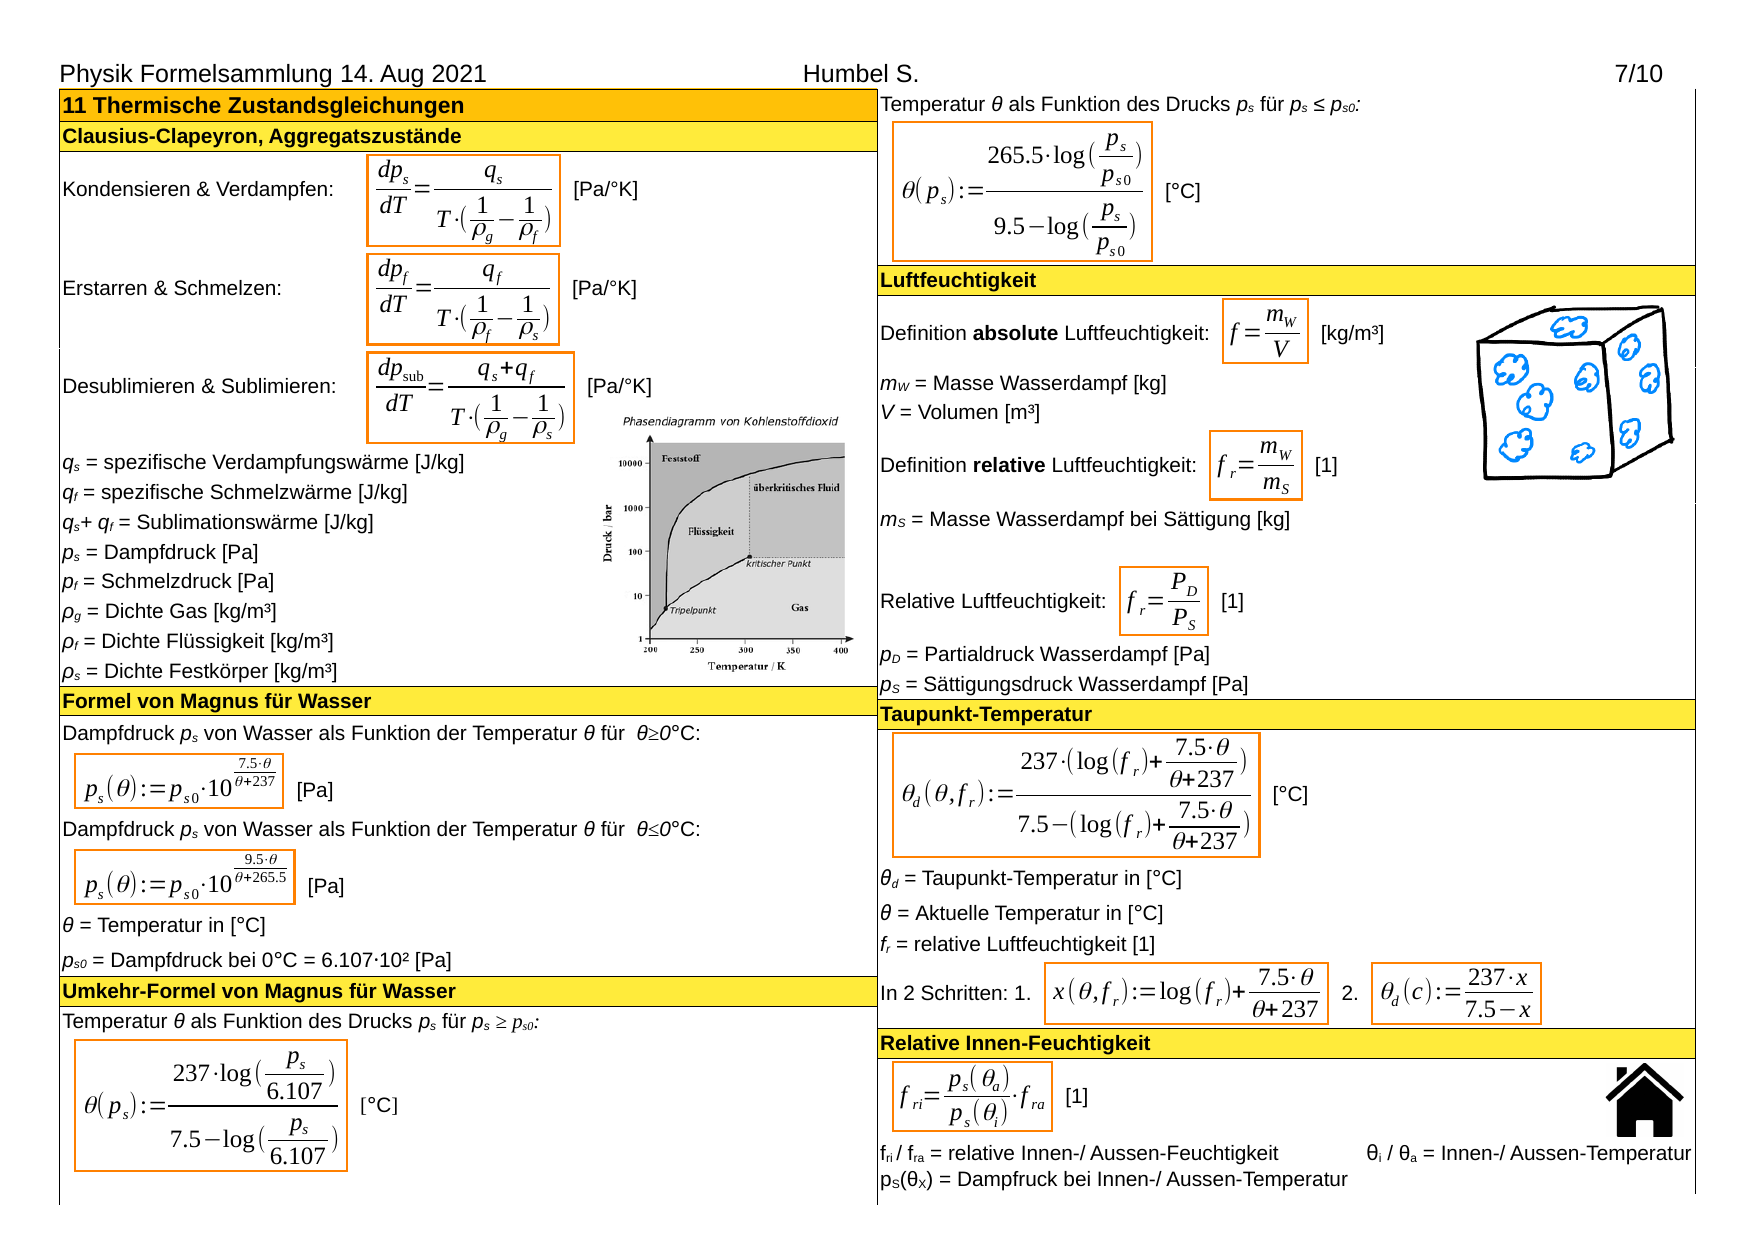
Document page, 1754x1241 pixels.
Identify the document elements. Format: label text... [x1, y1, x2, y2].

text pS = Sättigungsdruck Wasserdampf [Pa] [878, 669, 1695, 699]
text Taupunkt-Temperatur [878, 700, 1695, 729]
text [°C] [878, 118, 1695, 265]
text ps = Dampfdruck [Pa] [60, 537, 591, 566]
text θ = Temperatur in [°C] [60, 908, 877, 942]
text fri / fra = relative Innen-/ Aussen-Feuchtigkeit θi / θa = Innen-/ Aussen-Temperatur [878, 1135, 1695, 1167]
text mS = Masse Wasserdampf bei Sättigung [kg] [878, 503, 1695, 533]
picture [1605, 1063, 1684, 1137]
text [1676, 367, 1695, 397]
text Dampfdruck ps von Wasser als Funktion der Temperatur θ für θ≤0°C: [60, 812, 877, 846]
text qs+ qf = Sublimationswärme [J/kg] [60, 507, 591, 537]
text Kondensieren & Verdampfen: [Pa/°K] [60, 152, 877, 250]
text Erstarren & Schmelzen: [Pa/°K] [60, 250, 877, 348]
text Temperatur θ als Funktion des Drucks ps für ps ≥ ps0: [60, 1007, 877, 1036]
text Temperatur θ als Funktion des Drucks ps für ps ≤ ps0: [878, 88, 1695, 118]
text Relative Innen-Feuchtigkeit [878, 1029, 1695, 1058]
text Umkehr-Formel von Magnus für Wasser [60, 977, 877, 1006]
text fr = relative Luftfeuchtigkeit [1] [878, 929, 1695, 959]
text 11 Thermische Zustandsgleichungen [60, 90, 877, 121]
text Definition absolute Luftfeuchtigkeit:[kg/m³] [878, 296, 1695, 367]
text Definition relative Luftfeuchtigkeit:[1] [878, 427, 1695, 503]
text [1] [878, 1059, 1695, 1135]
text θ = Aktuelle Temperatur in [°C] [878, 895, 1695, 929]
text [Pa] [60, 750, 877, 812]
text V = Volumen [m³] [878, 397, 1475, 427]
text pD = Partialdruck Wasserdampf [Pa] [878, 639, 1695, 669]
text ρg = Dichte Gas [kg/m³] [60, 596, 591, 626]
picture [591, 403, 866, 681]
text Clausius-Clapeyron, Aggregatszustände [60, 122, 877, 151]
text [1676, 397, 1695, 427]
text Dampfdruck ps von Wasser als Funktion der Temperatur θ für θ≥0°C: [60, 716, 877, 750]
text Relative Luftfeuchtigkeit:[1] [878, 563, 1695, 639]
text pf = Schmelzdruck [Pa] [60, 566, 591, 596]
text [Pa] [60, 846, 877, 908]
text qf = spezifische Schmelzwärme [J/kg] [60, 477, 591, 507]
text ρs = Dichte Festkörper [kg/m³] [60, 656, 877, 686]
text Desublimieren & Sublimieren: [Pa/°K] [60, 348, 877, 447]
text ps0 = Dampfdruck bei 0°C = 6.107·10² [Pa] [60, 942, 877, 976]
text mW = Masse Wasserdampf [kg] [878, 367, 1475, 397]
text qs = spezifische Verdampfungswärme [J/kg] [60, 447, 591, 477]
text ρf = Dichte Flüssigkeit [kg/m³] [60, 626, 591, 656]
text [°C] [60, 1036, 877, 1175]
text Luftfeuchtigkeit [878, 266, 1695, 295]
text pS(θX) = Dampfruck bei Innen-/ Aussen-Temperatur [878, 1167, 1695, 1194]
text [°C] [878, 730, 1695, 861]
text θd = Taupunkt-Temperatur in [°C] [878, 861, 1695, 895]
text Formel von Magnus für Wasser [60, 687, 877, 715]
text In 2 Schritten: 1.2. [878, 959, 1695, 1028]
picture [1475, 302, 1676, 484]
